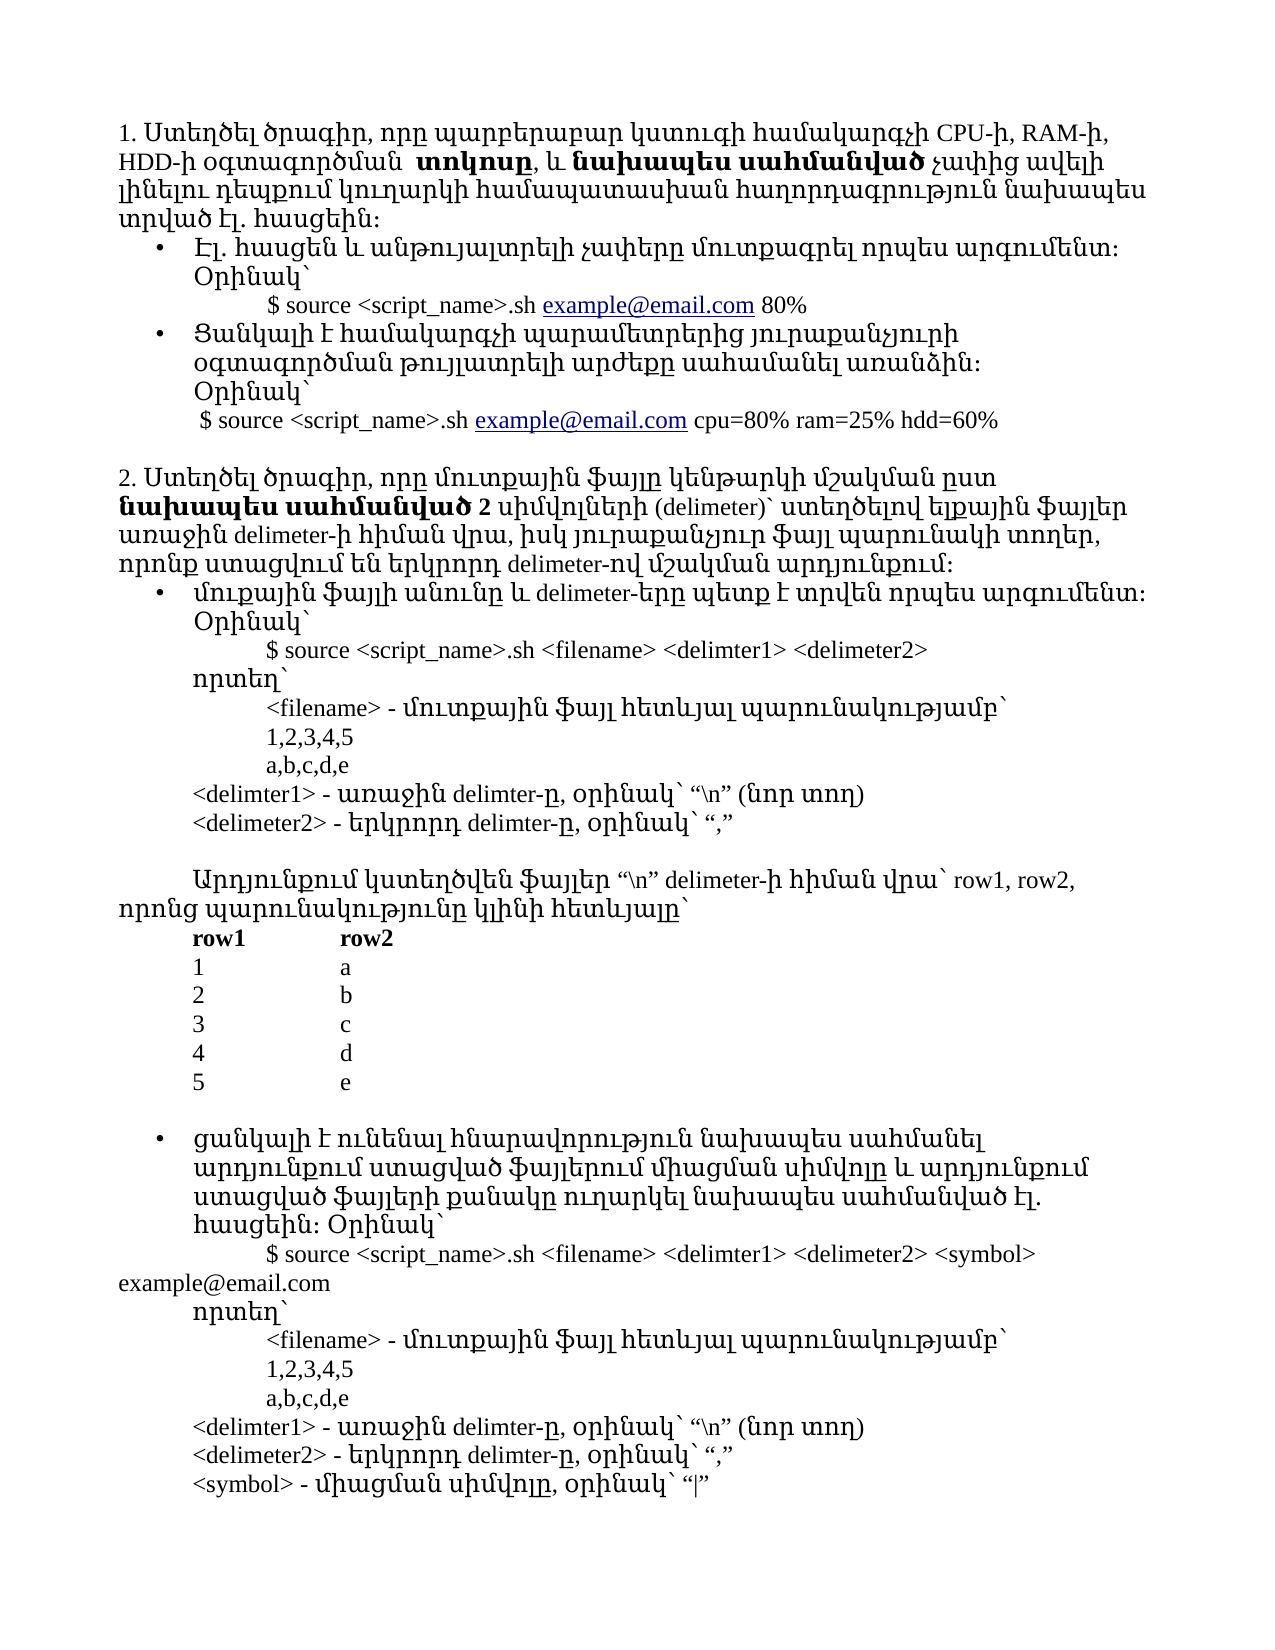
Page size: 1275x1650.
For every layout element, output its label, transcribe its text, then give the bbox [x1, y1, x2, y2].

text 2. Ստեղծել ծրագիր, որը մուտքային ֆայլը կենթարկի մշակման ըստ նախապես սահմանված 2 սիմվոլների (delimeter)` ստեղծելով ելքային ֆայլեր առաջին delimeter-ի հիման վրա, իսկ յուրաքանչյուր ֆայլ պարունակի տողեր, որոնք ստացվում են երկրորդ delimeter-ով մշակման արդյունքում։ [118, 463, 1157, 578]
text row1 row2 1 a [118, 923, 1157, 981]
text <symbol> - միացման սիմվոլը, օրինակ՝ “|” [118, 1469, 1157, 1527]
list Էլ․ հասցեն և անթույալտրելի չափերը մուտքագրել որպես արգումենտ։ Օրինակ՝ $ source <script_name>.sh example@email.com 80% [156, 233, 1157, 319]
text որտեղ՝ [118, 1297, 1157, 1326]
text <delimter1> - առաջին delimter-ը, օրինակ՝ “\n” (նոր տող) [118, 779, 1157, 808]
text <delimeter2> - երկրորդ delimter-ը, օրինակ՝ “,” [118, 808, 1157, 866]
text <filename> - մուտքային ֆայլ հետևյալ պարունակությամբ՝ 1,2,3,4,5 a,b,c,d,e [118, 1326, 1157, 1412]
text 5 e [118, 1067, 1157, 1096]
text $ source <script_name>.sh <filename> <delimter1> <delimeter2> <symbol> example@email.com [118, 1239, 1157, 1297]
text 1. Ստեղծել ծրագիր, որը պարբերաբար կստուգի համակարգչի CPU-ի, RAM-ի, HDD-ի օգտագործման տոկոսը, և նախապես սահմանված չափից ավելի լինելու դեպքում կուղարկի համապատասխան հաղորդագրություն նախապես տրված էլ․ հասցեին։ [118, 118, 1157, 233]
list ցանկալի է ունենալ հնարավորություն նախապես սահմանել արդյունքում ստացված ֆայլերում միացման սիմվոլը և արդյունքում ստացված ֆայլերի քանակը ուղարկել նախապես սահմանված էլ․ հասցեին։ Օրինակ՝ [156, 1124, 1157, 1239]
text 4 d [118, 1038, 1157, 1067]
text <delimter1> - առաջին delimter-ը, օրինակ՝ “\n” (նոր տող) [118, 1412, 1157, 1441]
list մուքային ֆայլի անունը և delimeter-երը պետք է տրվեն որպես արգումենտ։ Օրինակ՝ [156, 578, 1157, 636]
text 3 c [118, 1009, 1157, 1038]
text որտեղ՝ [118, 664, 1157, 693]
text 2 b [118, 981, 1157, 1009]
list Ցանկալի է համակարգչի պարամետրերից յուրաքանչյուրի օգտագործման թույլատրելի արժեքը սահամանել առանձին։ Օրինակ՝ $ source <script_name>.sh example@email.com cpu=80% ram=25% hdd=60% [156, 319, 1157, 434]
text $ source <script_name>.sh <filename> <delimter1> <delimeter2> [118, 636, 1157, 664]
text <filename> - մուտքային ֆայլ հետևյալ պարունակությամբ՝ 1,2,3,4,5 a,b,c,d,e [118, 693, 1157, 779]
text Արդյունքում կստեղծվեն ֆայլեր “\n” delimeter-ի հիման վրա՝ row1, row2, որոնց պարունակությունը կլինի հետևյալը՝ [118, 866, 1157, 923]
text <delimeter2> - երկրորդ delimter-ը, օրինակ՝ “,” [118, 1441, 1157, 1469]
